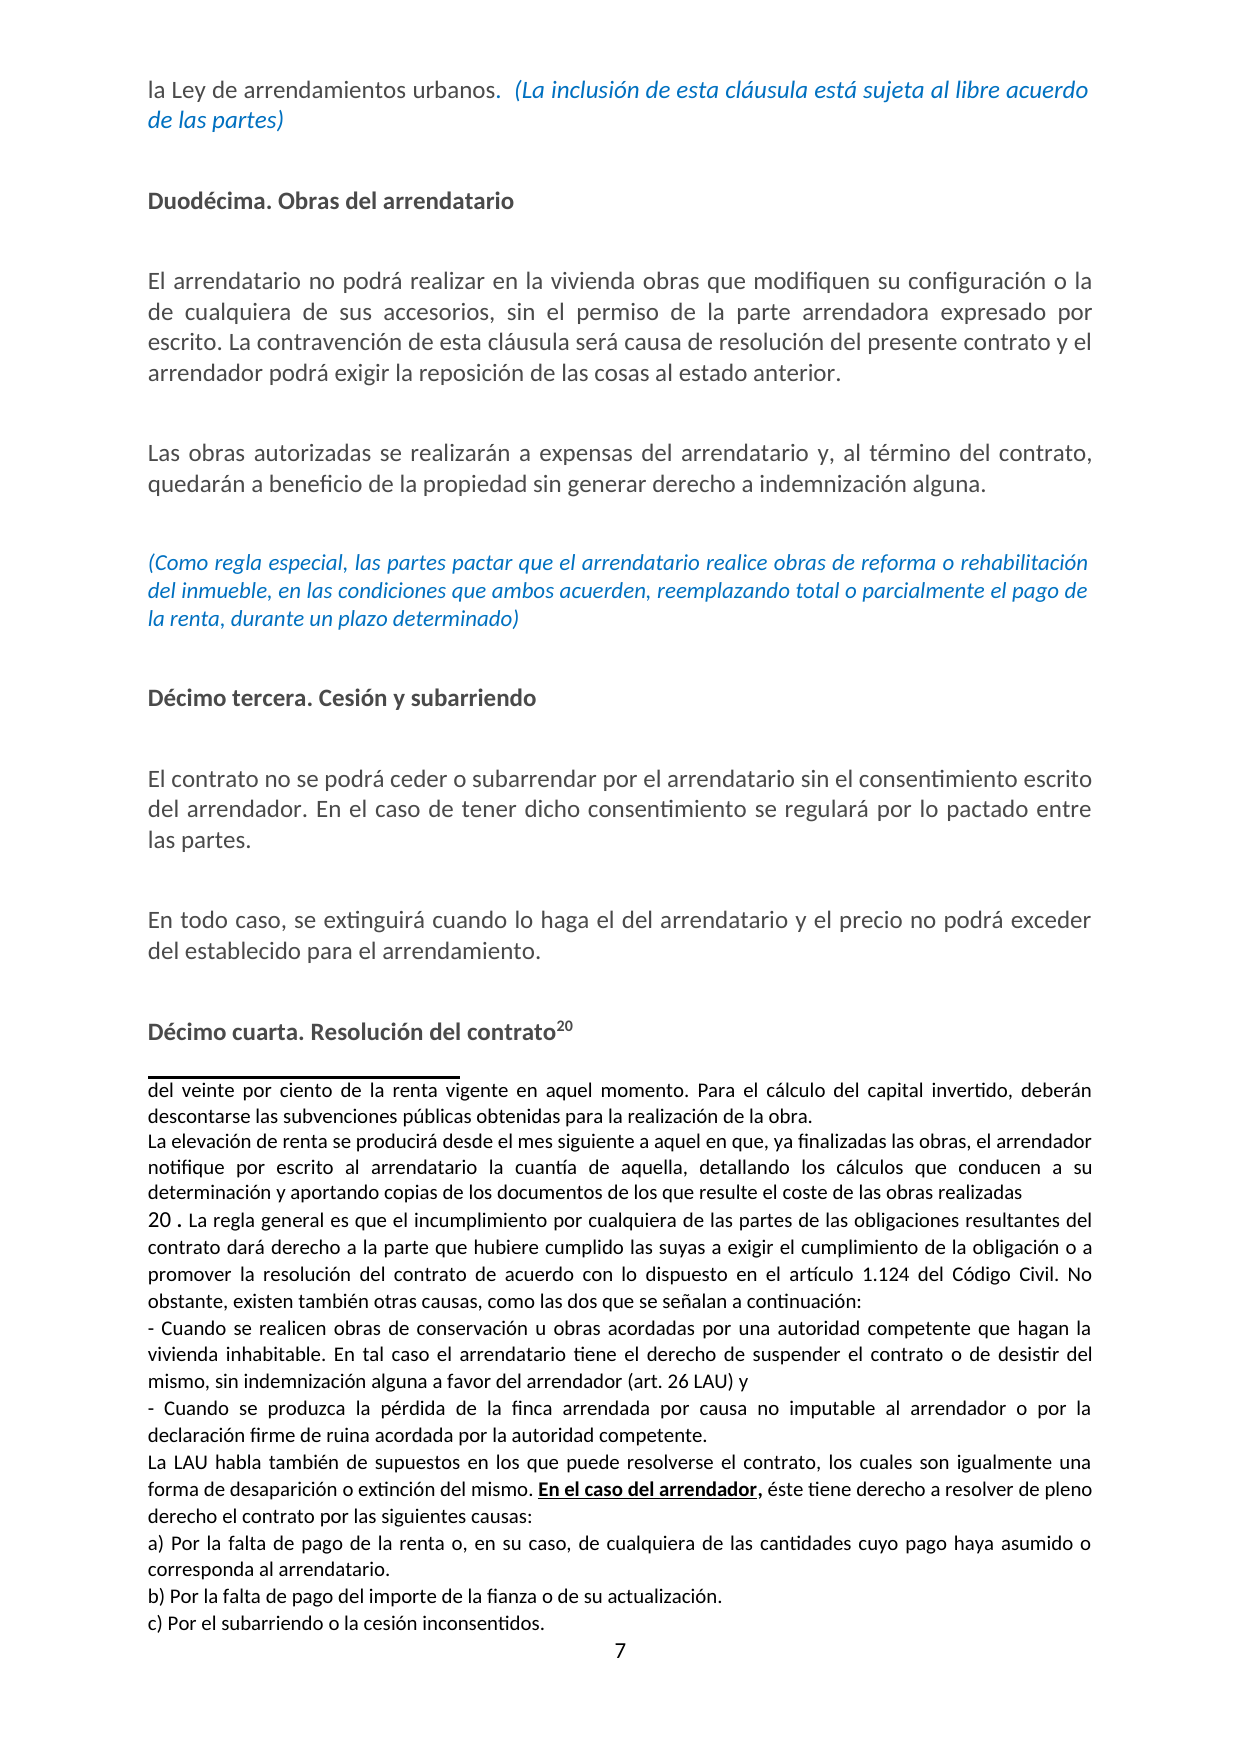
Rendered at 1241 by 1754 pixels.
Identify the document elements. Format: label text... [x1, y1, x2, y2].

text - Cuando se realicen obras de conservación u obras acordadas por una autoridad competente que hagan la vivienda inhabitable. En tal caso el arrendatario tiene el derecho de suspender el contrato o de desistir del mismo, sin indemnización alguna a favor del arrendador (art. 26 LAU) y [148, 1315, 1092, 1394]
text . La regla general es que el incumplimiento por cualquiera de las partes de las obligaciones resultantes del contrato dará derecho a la parte que hubiere cumplido las suyas a exigir el cumplimiento de la obligación o a promover la resolución del contrato de acuerdo con lo dispuesto en el artículo 1.124 del Código Civil. No obstante, existen también otras causas, como las dos que se señalan a continuación: [148, 1205, 1092, 1313]
text El arrendatario no podrá realizar en la vivienda obras que modifiquen su configuración o la de cualquiera de sus accesorios, sin el permiso de la parte arrendadora expresado por escrito. La contravención de esta cláusula será causa de resolución del presente contrato y el arrendador podrá exigir la reposición de las cosas al estado anterior. [148, 265, 1092, 387]
text La LAU habla también de supuestos en los que puede resolverse el contrato, los cuales son igualmente una forma de desaparición o extinción del mismo. En el caso del arrendador, éste tiene derecho a resolver de pleno derecho el contrato por las siguientes causas: [148, 1449, 1092, 1528]
text Duodécima. Obras del arrendatario [148, 185, 1092, 215]
text (Como regla especial, las partes pactar que el arrendatario realice obras de reforma o rehabilitación del inmueble, en las condiciones que ambos acuerden, reemplazando total o parcialmente el pago de la renta, durante un plazo determinado) [148, 548, 1092, 633]
text Décimo tercera. Cesión y subarriendo [148, 683, 1092, 713]
text El contrato no se podrá ceder o subarrendar por el arrendatario sin el consentimiento escrito del arrendador. En el caso de tener dicho consentimiento se regulará por lo pactado entre las partes. [148, 763, 1092, 855]
text La elevación de renta se producirá desde el mes siguiente a aquel en que, ya finalizadas las obras, el arrendador notifique por escrito al arrendatario la cuantía de aquella, detallando los cálculos que conducen a su determinación y aportando copias de los documentos de los que resulte el coste de las obras realizadas [148, 1128, 1092, 1205]
text la Ley de arrendamientos urbanos. (La inclusión de esta cláusula está sujeta al libre acuerdo de las partes) [148, 74, 1092, 135]
text En todo caso, se extinguirá cuando lo haga el del arrendatario y el precio no podrá exceder del establecido para el arrendamiento. [148, 905, 1092, 966]
text Décimo cuarta. Resolución del contrato [148, 1016, 1092, 1046]
text - Cuando se produzca la pérdida de la finca arrendada por causa no imputable al arrendador o por la declaración firme de ruina acordada por la autoridad competente. [148, 1395, 1092, 1448]
text Las obras autorizadas se realizarán a expensas del arrendatario y, al término del contrato, quedarán a beneficio de la propiedad sin generar derecho a indemnización alguna. [148, 437, 1092, 498]
text b) Por la falta de pago del importe de la fianza o de su actualización. [148, 1583, 1092, 1609]
text del veinte por ciento de la renta vigente en aquel momento. Para el cálculo del capital invertido, deberán descontarse las subvenciones públicas obtenidas para la realización de la obra. [148, 1078, 1092, 1128]
text c) Por el subarriendo o la cesión inconsentidos. [148, 1610, 1092, 1636]
text a) Por la falta de pago de la renta o, en su caso, de cualquiera de las cantidades cuyo pago haya asumido o corresponda al arrendatario. [148, 1530, 1092, 1582]
